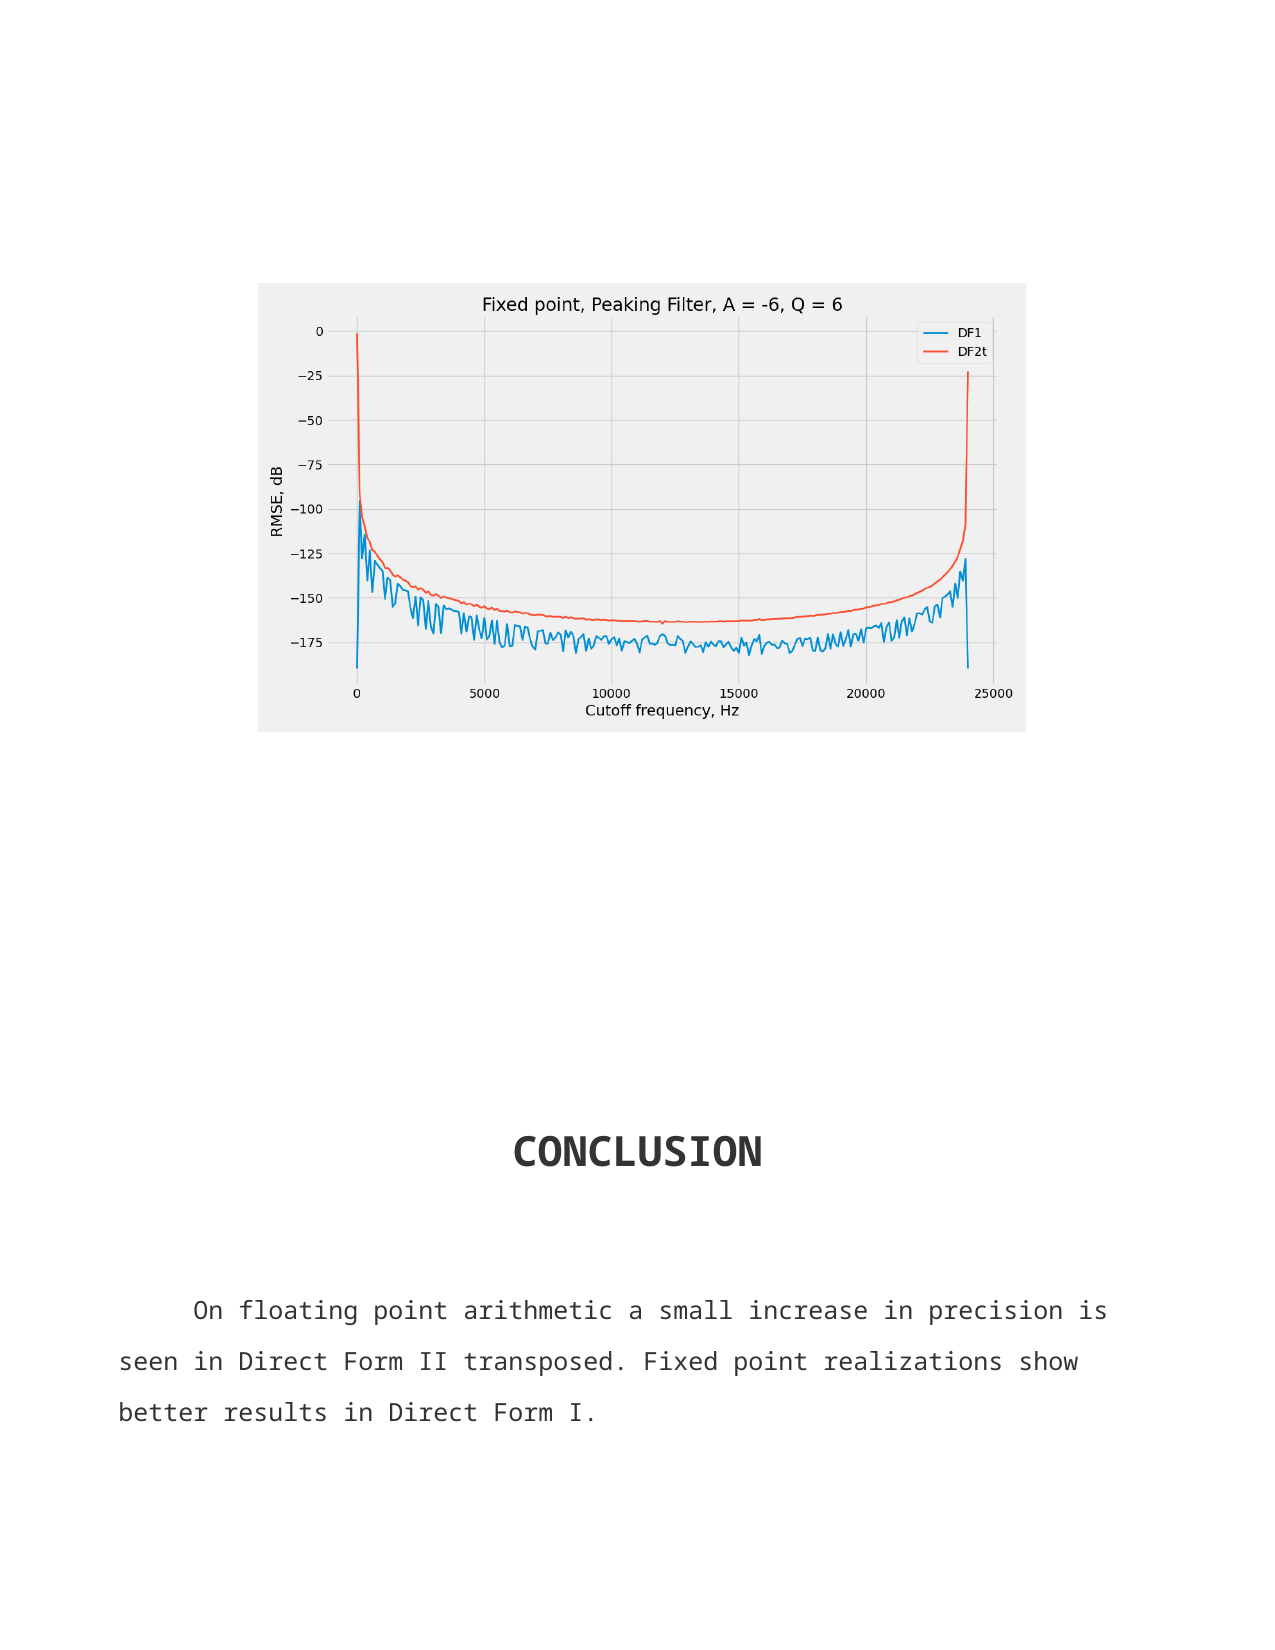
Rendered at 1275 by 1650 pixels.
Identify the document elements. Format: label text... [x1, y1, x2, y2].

text On floating point arithmetic a small increase in precision is seen in Direct Form II transposed. Fixed point realizations show better results in Direct Form I. [118, 1292, 1157, 1428]
picture [257, 283, 1027, 732]
text CONCLUSION [118, 1122, 1157, 1179]
